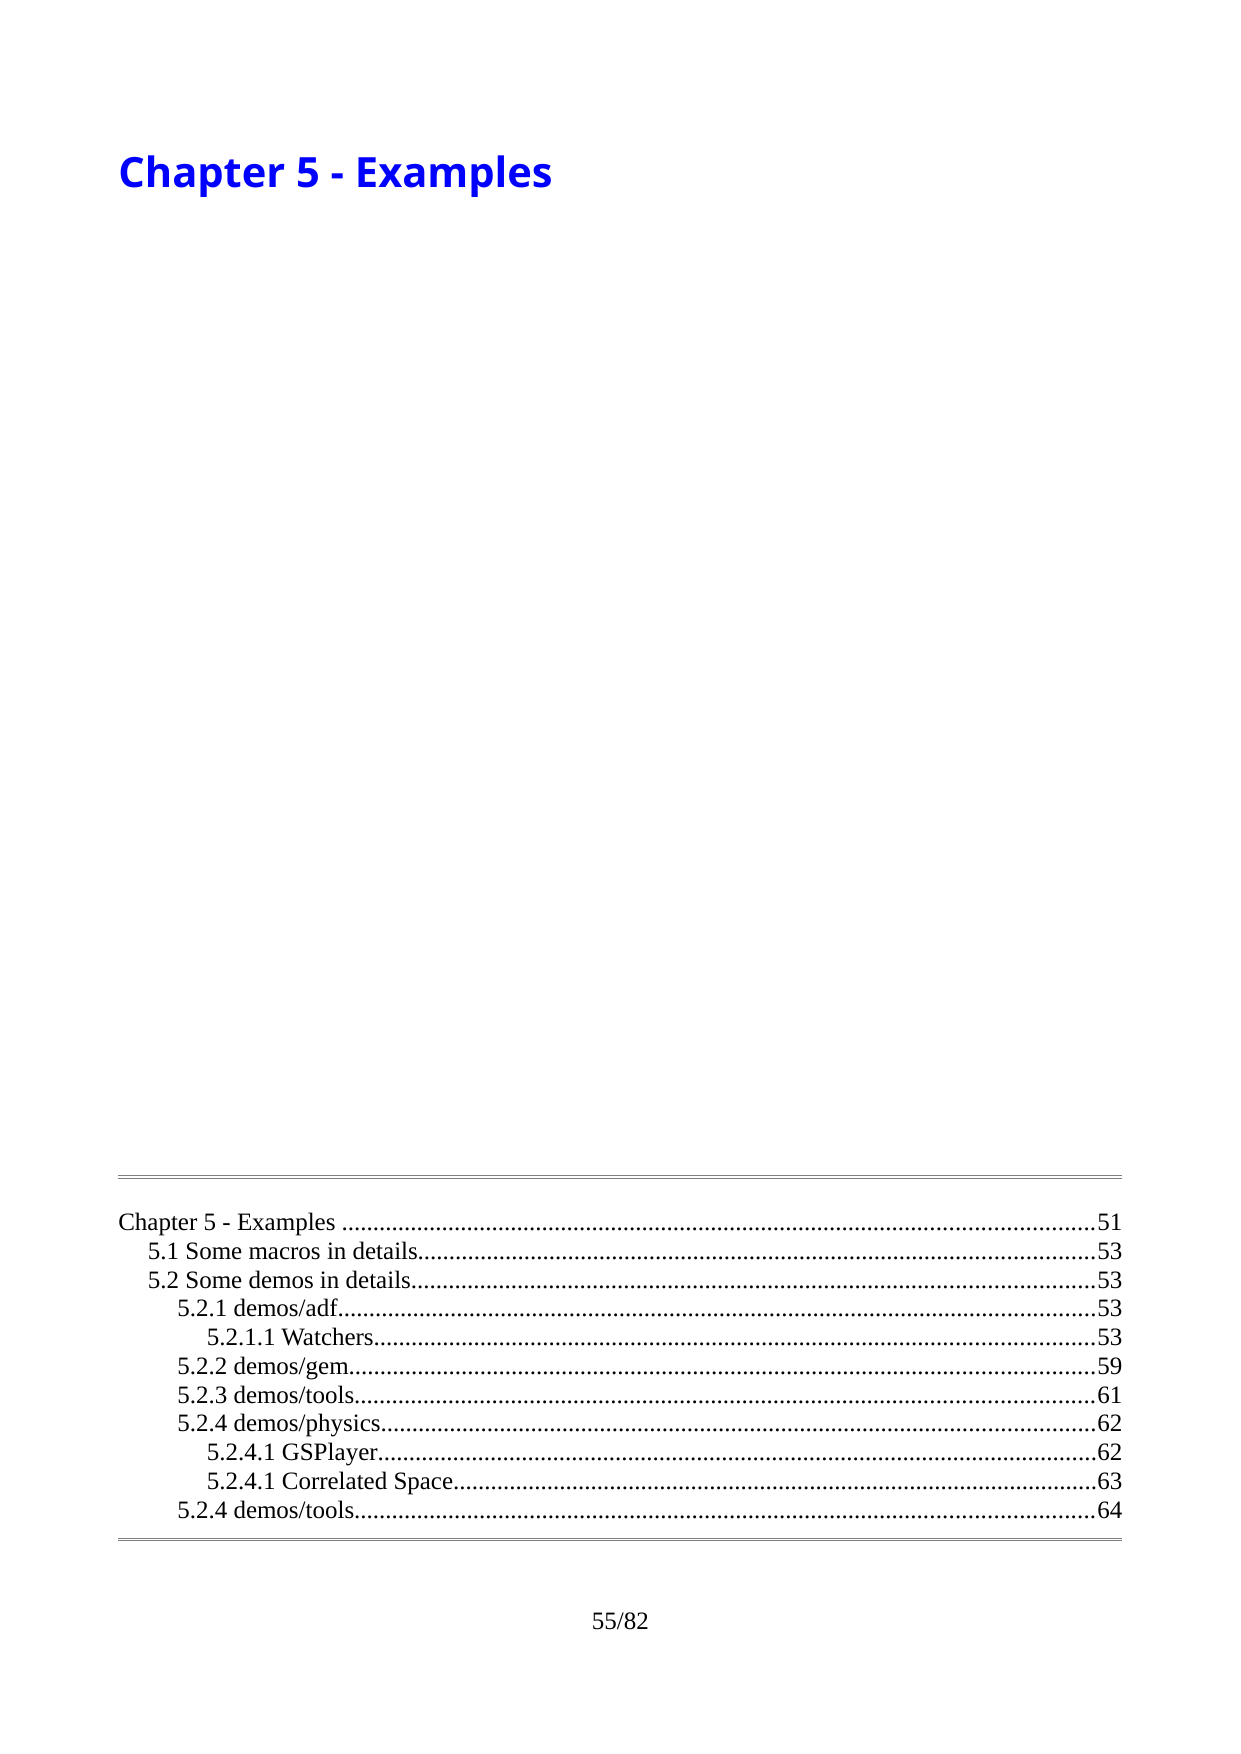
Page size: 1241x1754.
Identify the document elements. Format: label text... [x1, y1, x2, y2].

subtitle Chapter 5 - Examples [118, 143, 1122, 200]
text Chapter 5 - Examples 51 [118, 1207, 1122, 1236]
text 5.2.2 demos/gem 59 [177, 1351, 1122, 1380]
text 5.1 Some macros in details 53 [148, 1236, 1122, 1265]
text 5.2 Some demos in details 53 [148, 1265, 1122, 1293]
text 5.2.1.1 Watchers 53 [207, 1322, 1122, 1351]
text 5.2.4 demos/tools 64 [177, 1495, 1122, 1523]
text 5.2.3 demos/tools 61 [177, 1380, 1122, 1408]
text 5.2.4.1 Correlated Space 63 [207, 1466, 1122, 1495]
text 5.2.1 demos/adf 53 [177, 1293, 1122, 1322]
text 5.2.4.1 GSPlayer 62 [207, 1437, 1122, 1466]
text 5.2.4 demos/physics 62 [177, 1408, 1122, 1437]
